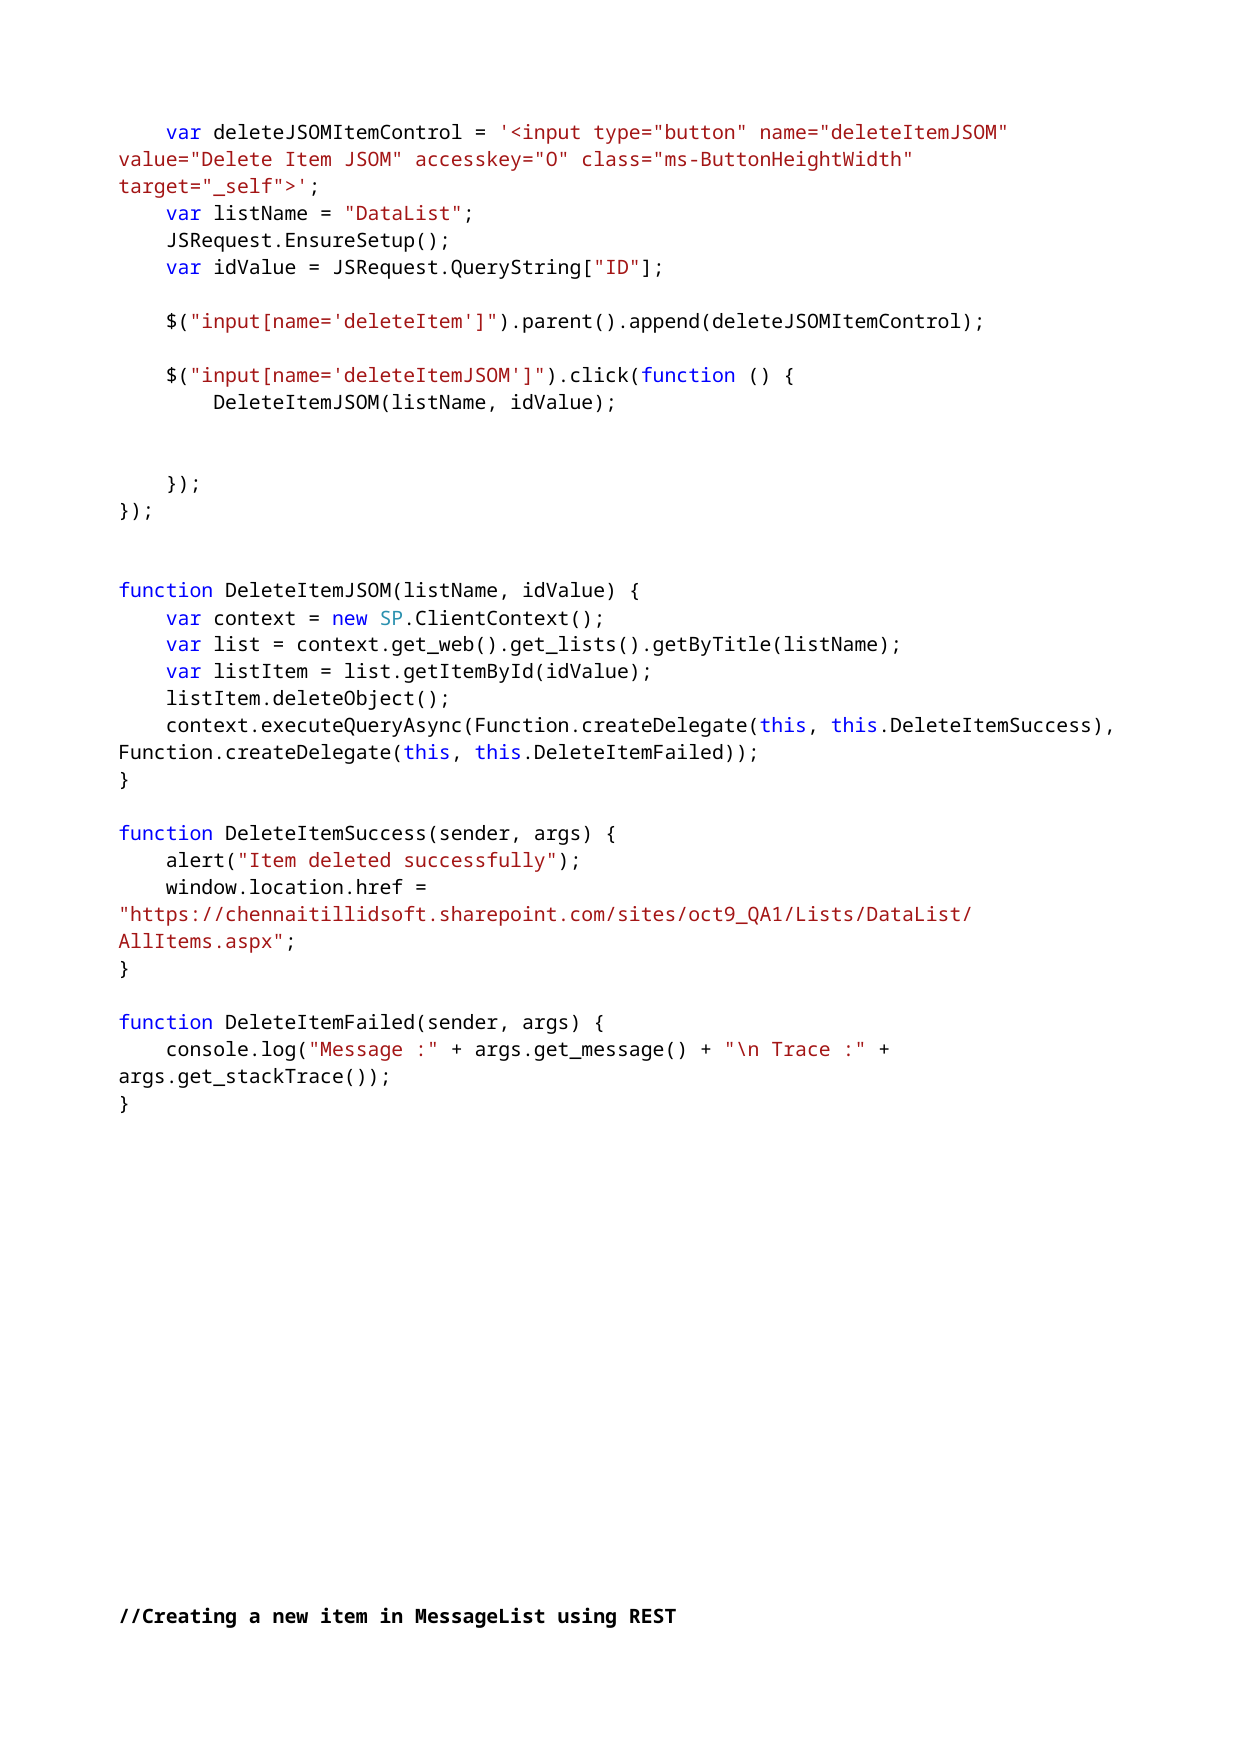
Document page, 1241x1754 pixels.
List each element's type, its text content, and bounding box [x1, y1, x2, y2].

text console.log("Message :" + args.get_message() + "\n Trace :" + args.get_stackTrace()); [118, 1035, 1122, 1089]
text //Creating a new item in MessageList using REST [118, 1602, 1122, 1629]
text context.executeQueryAsync(Function.createDelegate(this, this.DeleteItemSuccess), Function.createDelegate(this, this.DeleteItemFailed)); [118, 712, 1122, 766]
text function DeleteItemSuccess(sender, args) { [118, 819, 1122, 847]
text var list = context.get_web().get_lists().getByTitle(listName); [118, 631, 1122, 658]
text var context = new SP.ClientContext(); [118, 604, 1122, 631]
text function DeleteItemJSOM(listName, idValue) { [118, 577, 1122, 604]
text } [118, 766, 1122, 793]
text listItem.deleteObject(); [118, 685, 1122, 712]
text }); [118, 469, 1122, 496]
text }); [118, 496, 1122, 523]
text $("input[name='deleteItem']").parent().append(deleteJSOMItemControl); [118, 307, 1122, 334]
text $("input[name='deleteItemJSOM']").click(function () { [118, 361, 1122, 388]
text var deleteJSOMItemControl = '<input type="button" name="deleteItemJSOM" value="Delete Item JSOM" accesskey="O" class="ms-ButtonHeightWidth" target="_self">'; [118, 118, 1122, 199]
text window.location.href = "https://chennaitillidsoft.sharepoint.com/sites/oct9_QA1/Lists/DataList/AllItems.aspx"; [118, 873, 1122, 954]
text DeleteItemJSOM(listName, idValue); [118, 388, 1122, 415]
text function DeleteItemFailed(sender, args) { [118, 1008, 1122, 1035]
text } [118, 954, 1122, 981]
text var idValue = JSRequest.QueryString["ID"]; [118, 253, 1122, 280]
text var listName = "DataList"; [118, 199, 1122, 226]
text JSRequest.EnsureSetup(); [118, 226, 1122, 253]
text alert("Item deleted successfully"); [118, 847, 1122, 873]
text } [118, 1089, 1122, 1116]
text var listItem = list.getItemById(idValue); [118, 658, 1122, 685]
